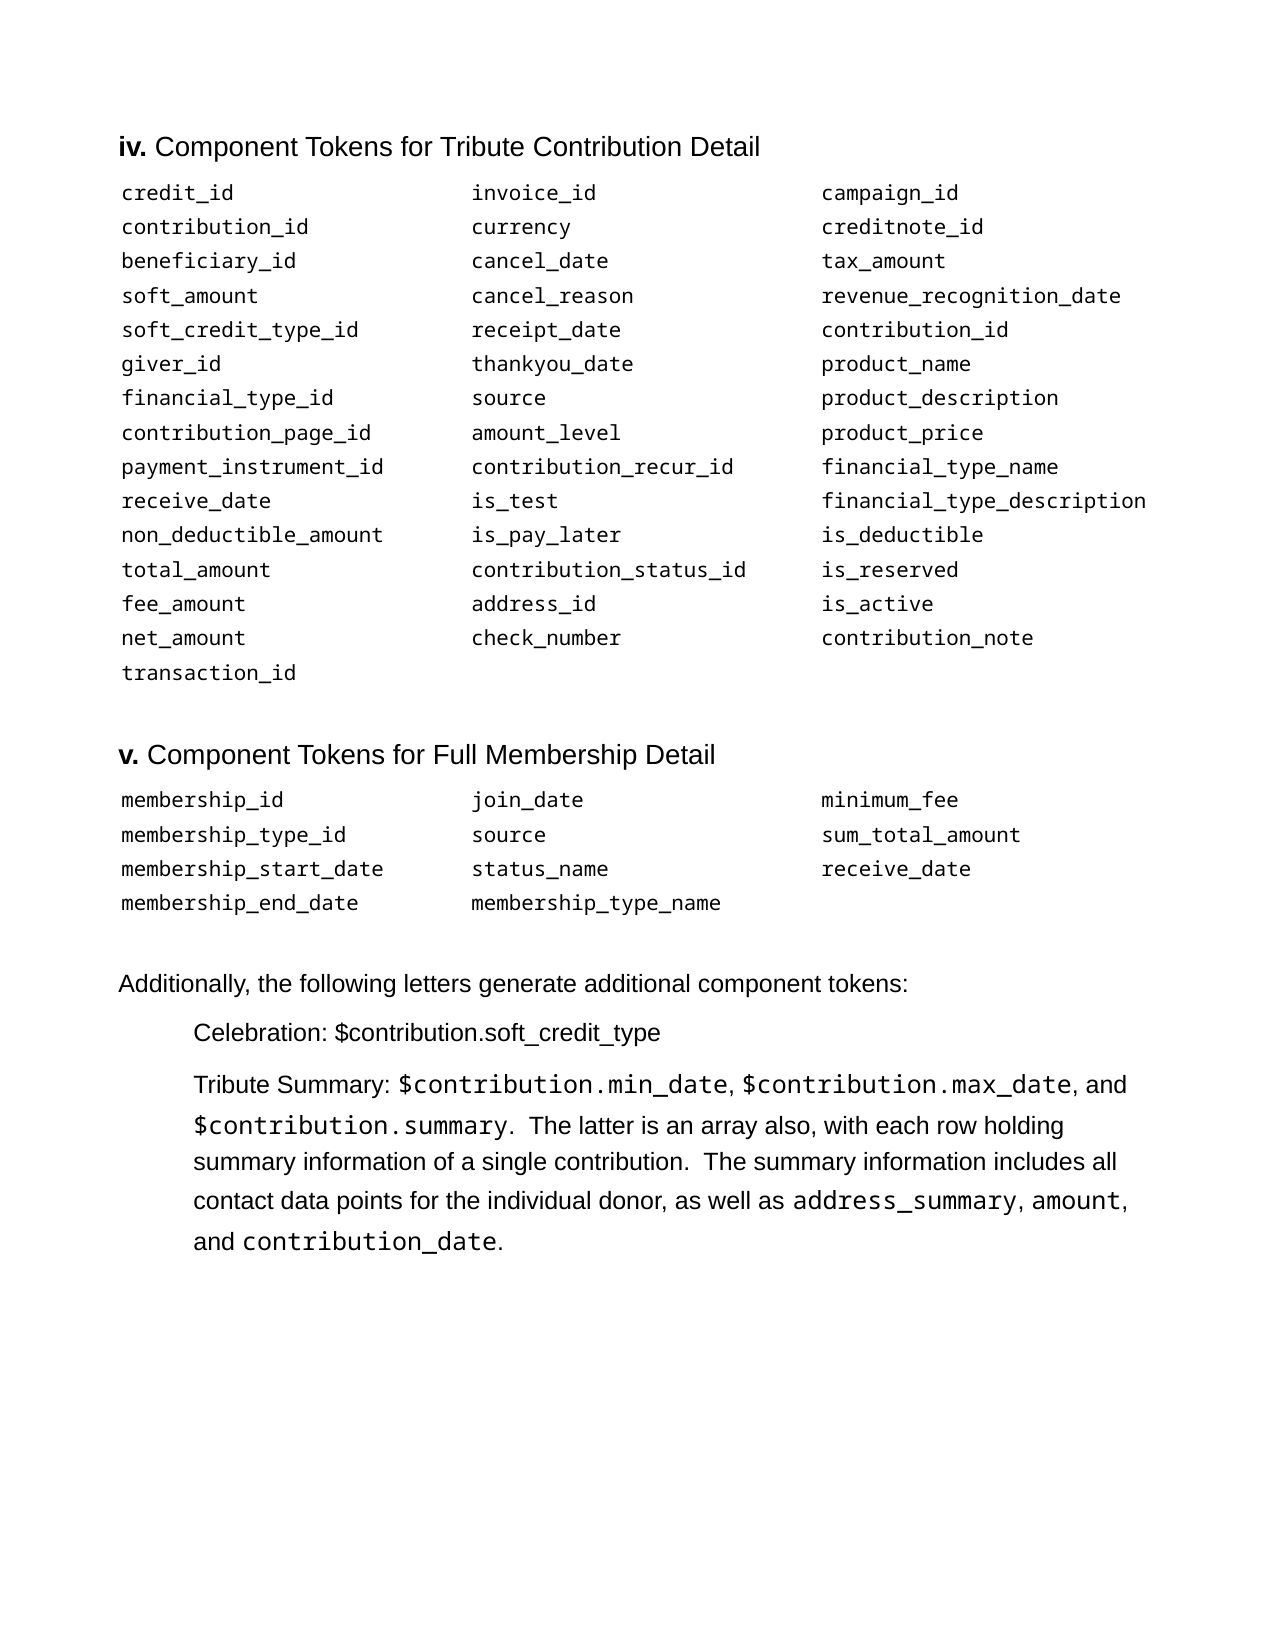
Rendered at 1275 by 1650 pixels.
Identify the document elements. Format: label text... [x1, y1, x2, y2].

table_cell source [468, 817, 818, 851]
subtitle Component Tokens for Full Membership Detail [118, 738, 1157, 770]
text Celebration: $contribution.soft_credit_type [118, 1018, 1157, 1046]
table_cell amount_level [468, 415, 818, 449]
table_cell is_test [468, 484, 818, 518]
table_cell membership_type_id [118, 817, 468, 851]
table_cell contribution_status_id [468, 552, 818, 586]
table_cell product_name [818, 346, 1168, 381]
table_cell soft_amount [118, 278, 468, 312]
table_cell [818, 655, 1168, 689]
table_cell sum_total_amount [818, 817, 1168, 851]
table_cell fee_amount [118, 586, 468, 621]
table_header membership_id [118, 783, 468, 817]
table_cell giver_id [118, 346, 468, 381]
table_cell receive_date [118, 484, 468, 518]
table_cell transaction_id [118, 655, 468, 689]
table_cell product_price [818, 415, 1168, 449]
table_cell creditnote_id [818, 209, 1168, 243]
table_cell currency [468, 209, 818, 243]
table_cell contribution_id [818, 312, 1168, 346]
text Additionally, the following letters generate additional component tokens: [118, 969, 1157, 997]
table_cell financial_type_description [818, 484, 1168, 518]
table_cell financial_type_id [118, 381, 468, 415]
table_cell is_active [818, 586, 1168, 621]
table_cell membership_type_name [468, 885, 818, 919]
table_cell financial_type_name [818, 449, 1168, 483]
table_cell [818, 885, 1168, 919]
table_cell soft_credit_type_id [118, 312, 468, 346]
table_header minimum_fee [818, 783, 1168, 817]
table_cell status_name [468, 851, 818, 885]
table_cell is_pay_later [468, 518, 818, 552]
table_cell contribution_recur_id [468, 449, 818, 483]
subtitle Component Tokens for Tribute Contribution Detail [118, 131, 1157, 162]
table_cell non_deductible_amount [118, 518, 468, 552]
table_header credit_id [118, 175, 468, 209]
table_cell tax_amount [818, 244, 1168, 278]
table_header join_date [468, 783, 818, 817]
table_cell address_id [468, 586, 818, 621]
table_cell product_description [818, 381, 1168, 415]
table_cell receipt_date [468, 312, 818, 346]
table_cell total_amount [118, 552, 468, 586]
table_cell net_amount [118, 621, 468, 655]
table_cell contribution_page_id [118, 415, 468, 449]
table_cell [468, 655, 818, 689]
table_cell thankyou_date [468, 346, 818, 381]
table_cell is_reserved [818, 552, 1168, 586]
table_cell is_deductible [818, 518, 1168, 552]
table_cell payment_instrument_id [118, 449, 468, 483]
table_cell membership_start_date [118, 851, 468, 885]
table_cell cancel_date [468, 244, 818, 278]
table_cell membership_end_date [118, 885, 468, 919]
table_cell contribution_id [118, 209, 468, 243]
table_cell check_number [468, 621, 818, 655]
table_cell revenue_recognition_date [818, 278, 1168, 312]
table_header campaign_id [818, 175, 1168, 209]
table_header invoice_id [468, 175, 818, 209]
table_cell receive_date [818, 851, 1168, 885]
table_cell cancel_reason [468, 278, 818, 312]
table_cell source [468, 381, 818, 415]
table_cell beneficiary_id [118, 244, 468, 278]
table_cell contribution_note [818, 621, 1168, 655]
list Tribute Summary: $contribution.min_date, $contribution.max_date, and $contribution.summary. The latter is an array also, with each row holding summary information of a single contribution. The summary information includes all contact data points for the individual donor, as well as address_summary, amount, and contribution_date. [156, 1067, 1157, 1258]
